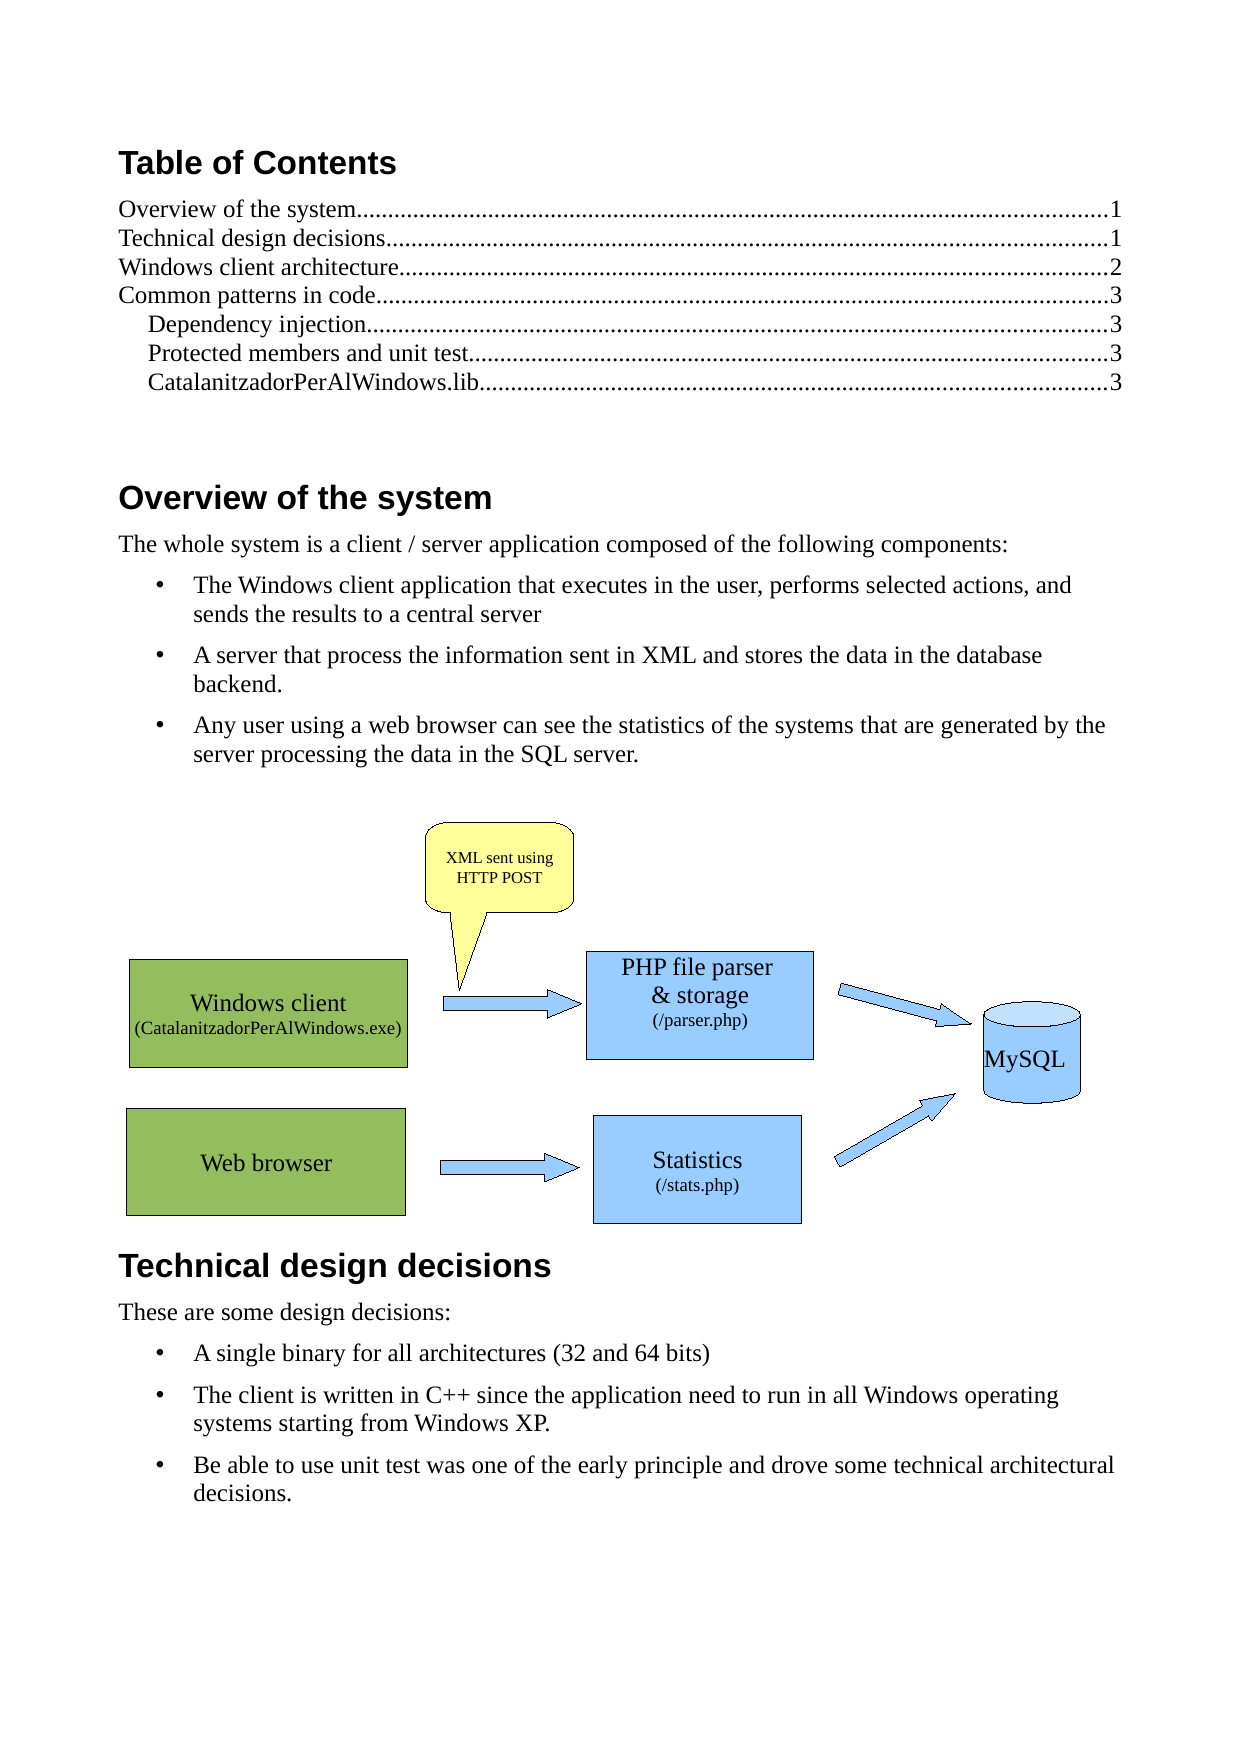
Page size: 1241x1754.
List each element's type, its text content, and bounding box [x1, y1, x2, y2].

list A server that process the information sent in XML and stores the data in the database backend. [156, 640, 1122, 698]
text Overview of the system 1 [118, 194, 1122, 223]
text The whole system is a client / server application composed of the following components: [118, 529, 1122, 558]
text CatalanitzadorPerAlWindows.lib 3 [148, 367, 1122, 395]
subtitle Table of Contents [118, 143, 1122, 182]
text Protected members and unit test 3 [148, 338, 1122, 367]
list The Windows client application that executes in the user, performs selected actions, and sends the results to a central server [156, 570, 1122, 628]
text Dependency injection 3 [148, 309, 1122, 338]
list The client is written in C++ since the application need to run in all Windows operating systems starting from Windows XP. [156, 1380, 1122, 1437]
text These are some design decisions: [118, 1297, 1122, 1326]
list Be able to use unit test was one of the early principle and drove some technical architectural decisions. [156, 1450, 1122, 1507]
list A single binary for all architectures (32 and 64 bits) [156, 1338, 1122, 1367]
subtitle Overview of the system [118, 478, 1122, 516]
text Windows client architecture 2 [118, 252, 1122, 280]
list Any user using a web browser can see the statistics of the systems that are generated by the server processing the data in the SQL server. [156, 710, 1122, 768]
text Technical design decisions 1 [118, 223, 1122, 252]
text Common patterns in code 3 [118, 280, 1122, 309]
subtitle Technical design decisions [118, 1246, 1122, 1285]
